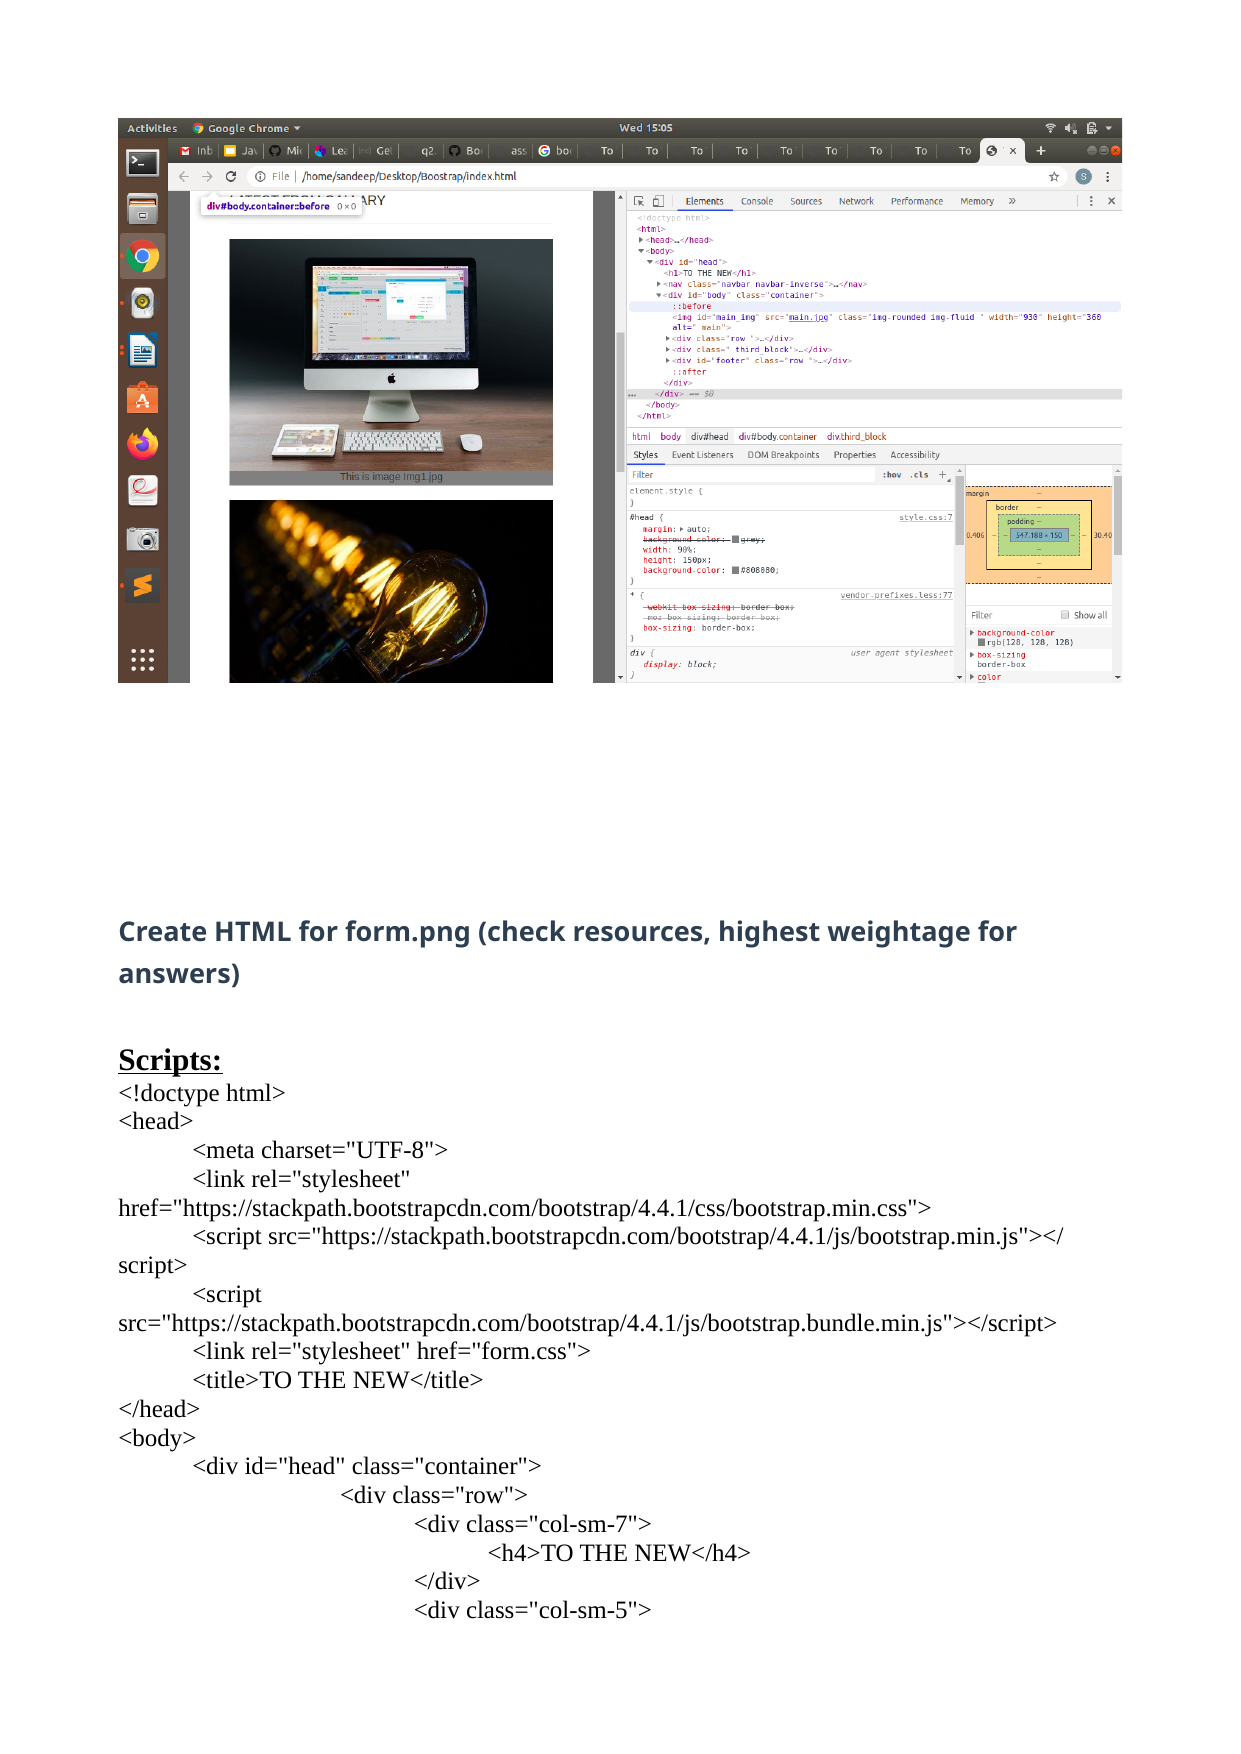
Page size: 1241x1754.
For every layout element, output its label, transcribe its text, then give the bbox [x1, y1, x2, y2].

text <div class="col-sm-5"> [118, 1595, 1122, 1624]
text <div class="col-sm-7"> [118, 1509, 1122, 1538]
text <div id="head" class="container"> [118, 1451, 1122, 1480]
text <head> [118, 1106, 1122, 1135]
text Create HTML for form.png (check resources, highest weightage for answers) [118, 912, 1122, 992]
text <h4>TO THE NEW</h4> [118, 1538, 1122, 1566]
text <body> [118, 1423, 1122, 1451]
text <title>TO THE NEW</title> [118, 1365, 1122, 1394]
text <div class="row"> [118, 1480, 1122, 1509]
text <script src="https://stackpath.bootstrapcdn.com/bootstrap/4.4.1/js/bootstrap.bundle.min.js"></script> [118, 1279, 1122, 1336]
text <script src="https://stackpath.bootstrapcdn.com/bootstrap/4.4.1/js/bootstrap.min.js"></script> [118, 1221, 1122, 1279]
text Scripts: [118, 1042, 1122, 1078]
text <!doctype html> [118, 1078, 1122, 1106]
picture [118, 118, 1123, 683]
text </div> [118, 1566, 1122, 1595]
text <meta charset="UTF-8"> [118, 1135, 1122, 1164]
text </head> [118, 1394, 1122, 1423]
text <link rel="stylesheet" href="https://stackpath.bootstrapcdn.com/bootstrap/4.4.1/css/bootstrap.min.css"> [118, 1164, 1122, 1221]
text <link rel="stylesheet" href="form.css"> [118, 1336, 1122, 1365]
